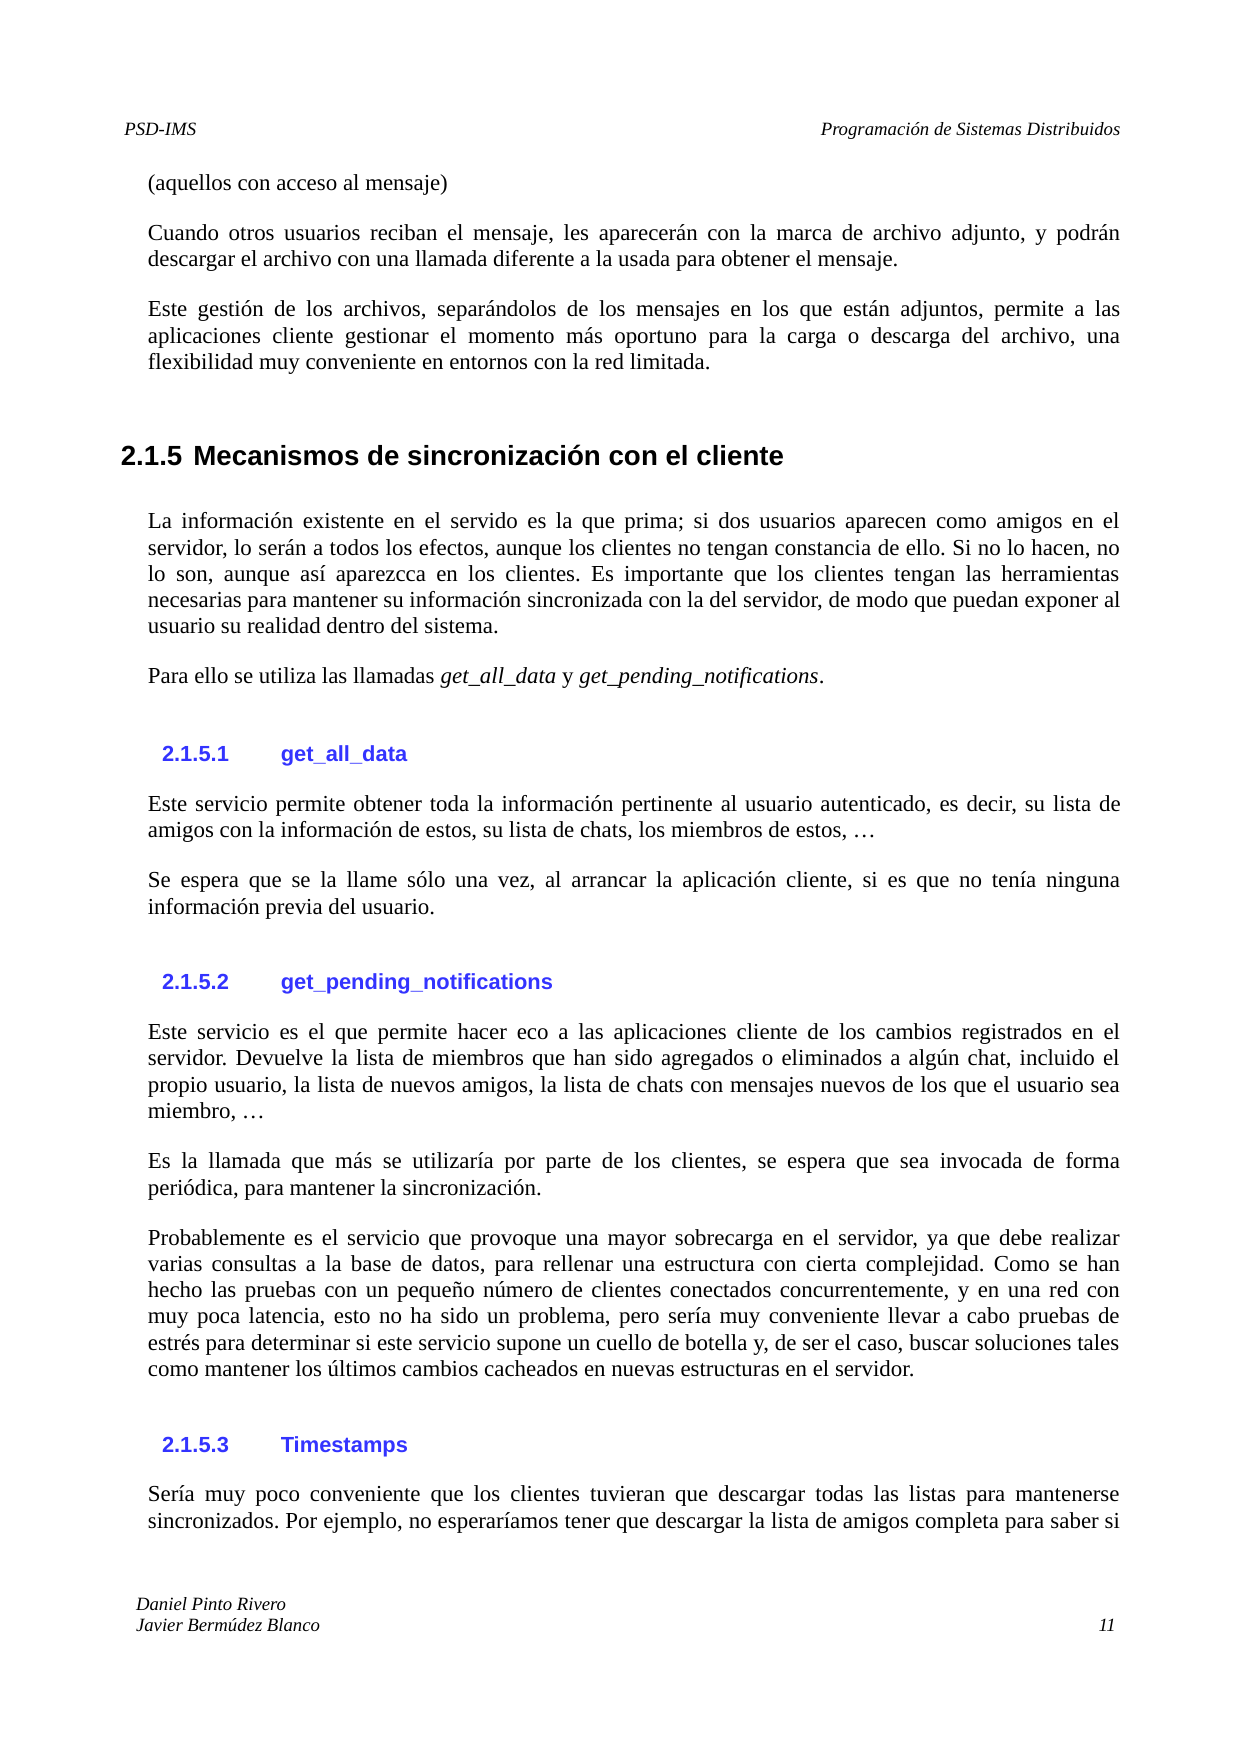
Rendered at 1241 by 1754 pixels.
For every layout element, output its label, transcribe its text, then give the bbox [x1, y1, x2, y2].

subtitle Timestamps [162, 1432, 1122, 1457]
text Es la llamada que más se utilizaría por parte de los clientes, se espera que sea invocada de forma periódica, para mantener la sincronización. [148, 1147, 1122, 1200]
text Probablemente es el servicio que provoque una mayor sobrecarga en el servidor, ya que debe realizar varias consultas a la base de datos, para rellenar una estructura con cierta complejidad. Como se han hecho las pruebas con un pequeño número de clientes conectados concurrentemente, y en una red con muy poca latencia, esto no ha sido un problema, pero sería muy conveniente llevar a cabo pruebas de estrés para determinar si este servicio supone un cuello de botella y, de ser el caso, buscar soluciones tales como mantener los últimos cambios cacheados en nuevas estructuras en el servidor. [148, 1223, 1122, 1382]
text Sería muy poco conveniente que los clientes tuvieran que descargar todas las listas para mantenerse sincronizados. Por ejemplo, no esperaríamos tener que descargar la lista de amigos completa para saber si [148, 1481, 1122, 1533]
subtitle Mecanismos de sincronización con el cliente [121, 439, 1122, 471]
text La información existente en el servido es la que prima; si dos usuarios aparecen como amigos en el servidor, lo serán a todos los efectos, aunque los clientes no tengan constancia de ello. Si no lo hacen, no lo son, aunque así aparezcca en los clientes. Es importante que los clientes tengan las herramientas necesarias para mantener su información sincronizada con la del servidor, de modo que puedan exponer al usuario su realidad dentro del sistema. [148, 507, 1122, 639]
subtitle get_pending_notifications [162, 969, 1122, 994]
text Cuando otros usuarios reciban el mensaje, les aparecerán con la marca de archivo adjunto, y podrán descargar el archivo con una llamada diferente a la usada para obtener el mensaje. [148, 219, 1122, 272]
text Este servicio permite obtener toda la información pertinente al usuario autenticado, es decir, su lista de amigos con la información de estos, su lista de chats, los miembros de estos, … [148, 790, 1122, 843]
text Este servicio es el que permite hacer eco a las aplicaciones cliente de los cambios registrados en el servidor. Devuelve la lista de miembros que han sido agregados o eliminados a algún chat, incluido el propio usuario, la lista de nuevos amigos, la lista de chats con mensajes nuevos de los que el usuario sea miembro, … [148, 1018, 1122, 1123]
text (aquellos con acceso al mensaje) [148, 169, 1122, 196]
text Este gestión de los archivos, separándolos de los mensajes en los que están adjuntos, permite a las aplicaciones cliente gestionar el momento más oportuno para la carga o descarga del archivo, una flexibilidad muy conveniente en entornos con la red limitada. [148, 296, 1122, 374]
text Se espera que se la llame sólo una vez, al arrancar la aplicación cliente, si es que no tenía ninguna información previa del usuario. [148, 867, 1122, 919]
subtitle get_all_data [162, 741, 1122, 767]
text Para ello se utiliza las llamadas get_all_data y get_pending_notifications. [148, 663, 1122, 689]
